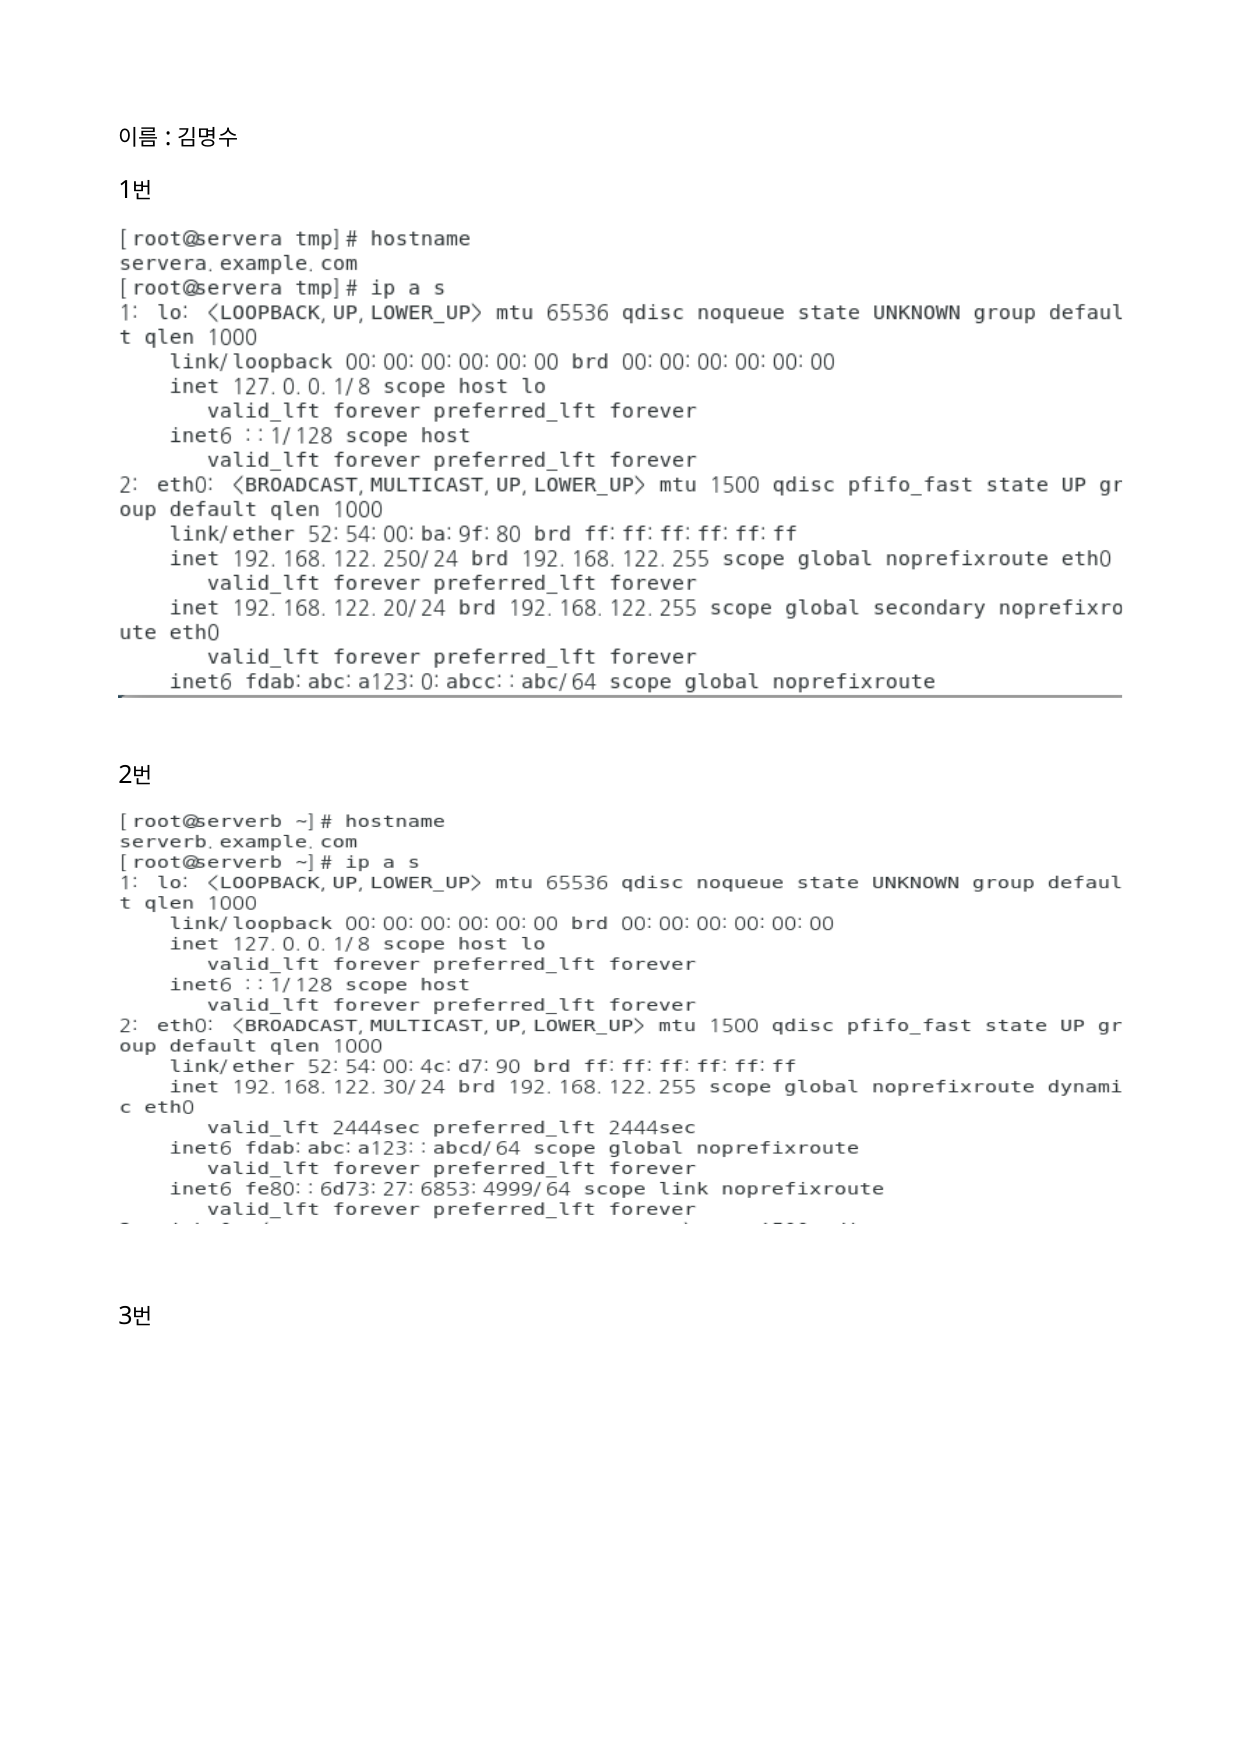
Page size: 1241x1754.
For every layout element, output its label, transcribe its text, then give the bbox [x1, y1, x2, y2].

picture [118, 225, 1123, 698]
text 2번 [118, 757, 1122, 791]
text 이름 : 김명수 [118, 118, 1122, 152]
text 3번 [118, 1297, 1122, 1332]
text 1번 [118, 172, 1122, 206]
picture [118, 810, 1123, 1224]
